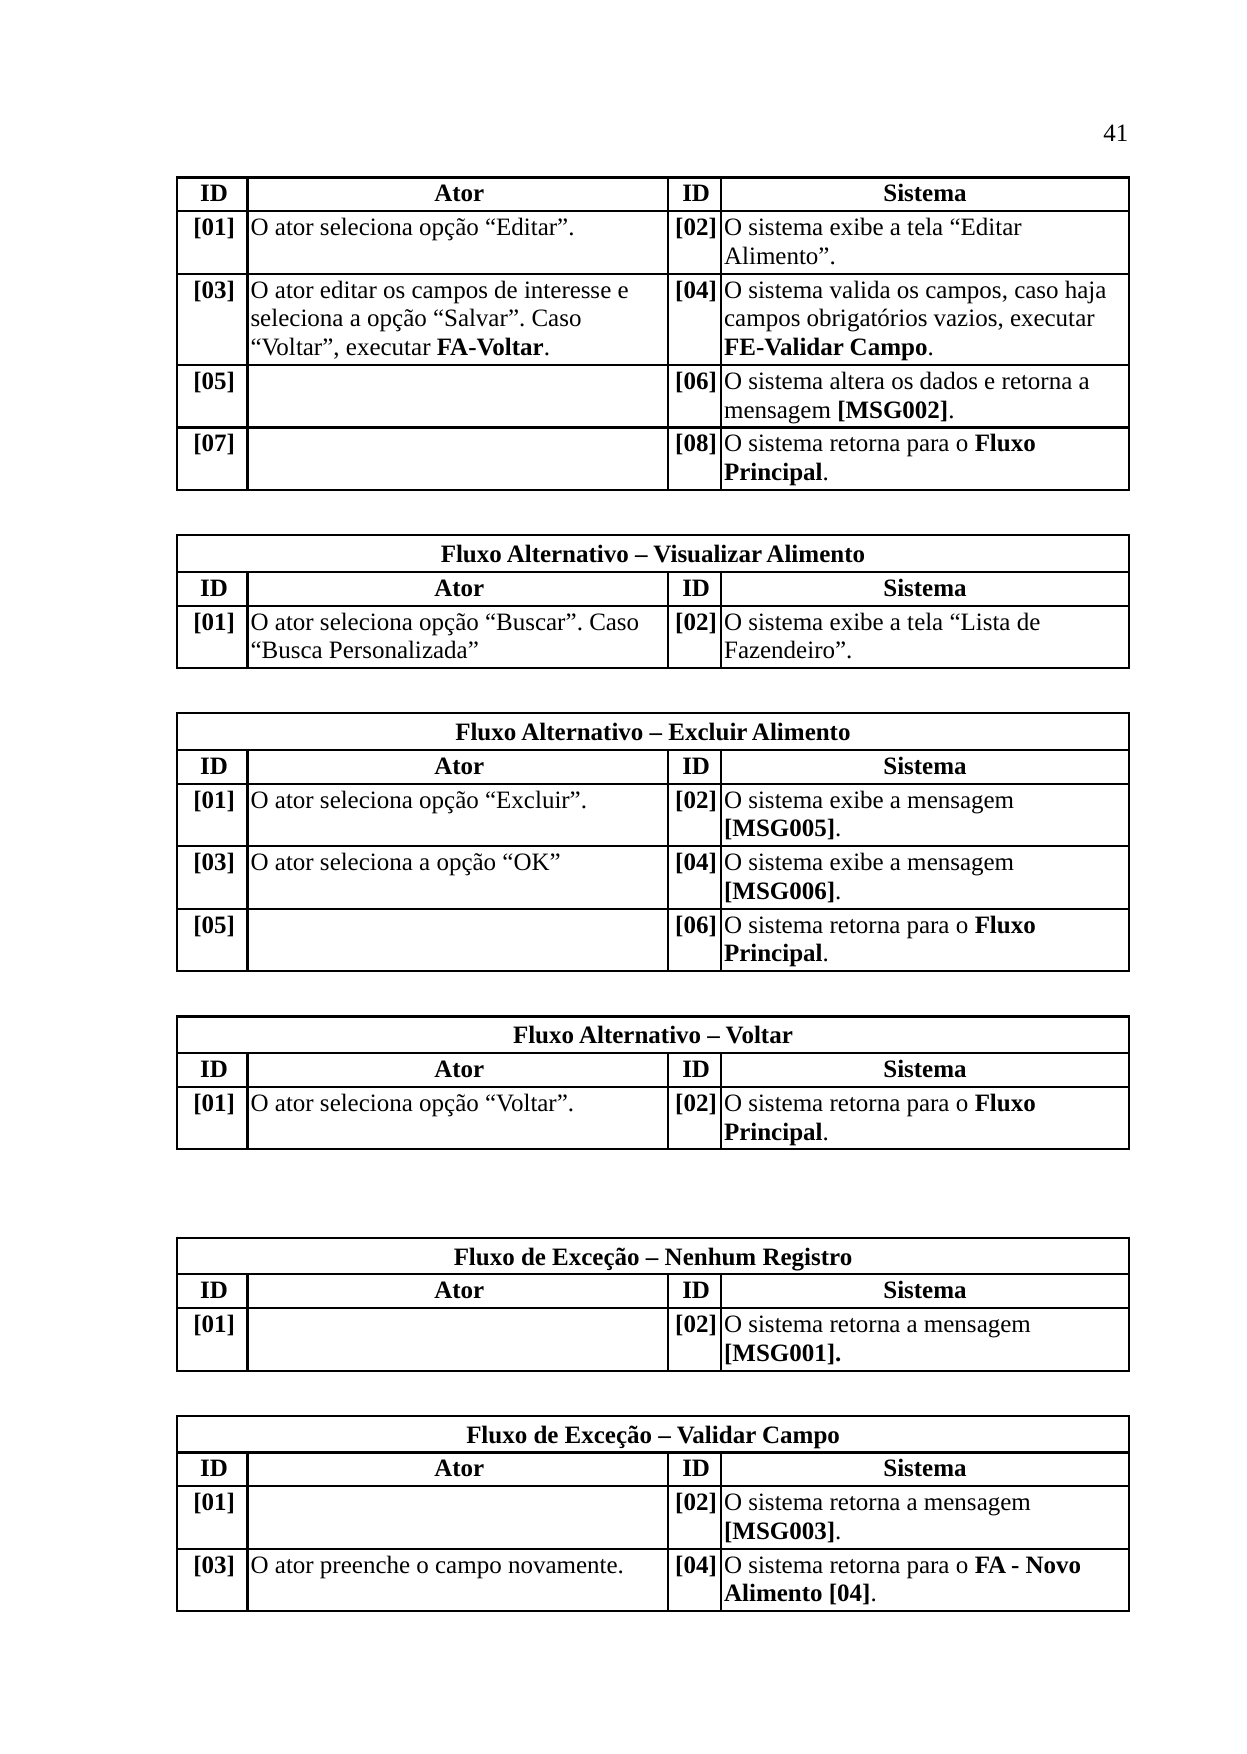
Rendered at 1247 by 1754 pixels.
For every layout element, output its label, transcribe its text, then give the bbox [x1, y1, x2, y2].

table_cell [249, 1309, 667, 1369]
table_cell O ator preenche o campo novamente. [249, 1550, 667, 1610]
table_cell O ator seleciona opção “Voltar”. [249, 1088, 667, 1148]
table_cell O ator seleciona opção “Excluir”. [249, 785, 667, 845]
table_cell [02] [669, 607, 720, 667]
table_cell O ator editar os campos de interesse e seleciona a opção “Salvar”. Caso “Voltar”, executar FA-Voltar. [249, 275, 667, 364]
table_cell [01] [178, 607, 246, 667]
table_cell [06] [669, 366, 720, 426]
table_header Fluxo de Exceção – Nenhum Registro [178, 1239, 1128, 1273]
table_cell [01] [178, 1088, 246, 1148]
table_cell [05] [178, 366, 246, 426]
table_cell [01] [178, 212, 246, 273]
table_cell [02] [669, 1487, 720, 1548]
table_cell O sistema valida os campos, caso haja campos obrigatórios vazios, executar FE-Validar Campo. [722, 275, 1128, 364]
table_cell O sistema exibe a tela “Lista de Fazendeiro”. [722, 607, 1128, 667]
table_cell ID [669, 1054, 720, 1086]
table_header Fluxo Alternativo – Visualizar Alimento [178, 536, 1128, 571]
table_cell Ator [249, 179, 667, 210]
table_cell [03] [178, 275, 246, 364]
table_cell [249, 1487, 667, 1548]
table_cell O sistema retorna a mensagem [MSG003]. [722, 1487, 1128, 1548]
table_cell ID [178, 1454, 246, 1485]
table_cell [03] [178, 847, 246, 908]
table_cell Sistema [722, 1454, 1128, 1485]
table_cell [04] [669, 1550, 720, 1610]
table_header Fluxo Alternativo – Voltar [178, 1018, 1128, 1052]
table_cell O sistema exibe a tela “Editar Alimento”. [722, 212, 1128, 273]
table_cell [04] [669, 847, 720, 908]
table_cell Ator [249, 751, 667, 783]
table_cell ID [669, 1275, 720, 1307]
table_cell [01] [178, 785, 246, 845]
table_cell [08] [669, 429, 720, 489]
table_header Fluxo Alternativo – Excluir Alimento [178, 714, 1128, 749]
table_cell [02] [669, 1088, 720, 1148]
table_cell ID [178, 179, 246, 210]
table_cell O sistema exibe a mensagem [MSG006]. [722, 847, 1128, 908]
table_cell [249, 366, 667, 426]
table_cell ID [178, 1275, 246, 1307]
table_cell ID [178, 573, 246, 604]
table_cell Sistema [722, 1054, 1128, 1086]
table_cell [249, 429, 667, 489]
table_cell [01] [178, 1487, 246, 1548]
table_cell [02] [669, 212, 720, 273]
table_cell [01] [178, 1309, 246, 1369]
table_cell [02] [669, 785, 720, 845]
table_cell O ator seleciona opção “Buscar”. Caso “Busca Personalizada” [249, 607, 667, 667]
table_cell Ator [249, 1275, 667, 1307]
table_cell Sistema [722, 573, 1128, 604]
table_cell O sistema retorna para o Fluxo Principal. [722, 429, 1128, 489]
table_header Fluxo de Exceção – Validar Campo [178, 1417, 1128, 1451]
table_cell ID [178, 1054, 246, 1086]
table_cell O sistema retorna a mensagem [MSG001]. [722, 1309, 1128, 1369]
table_cell O sistema retorna para o Fluxo Principal. [722, 1088, 1128, 1148]
table_cell [249, 910, 667, 970]
table_cell O sistema retorna para o Fluxo Principal. [722, 910, 1128, 970]
table_cell Ator [249, 1054, 667, 1086]
table_cell O sistema altera os dados e retorna a mensagem [MSG002]. [722, 366, 1128, 426]
table_cell ID [669, 179, 720, 210]
table_cell O ator seleciona a opção “OK” [249, 847, 667, 908]
table_cell [07] [178, 429, 246, 489]
table_cell Sistema [722, 751, 1128, 783]
table_cell Ator [249, 1454, 667, 1485]
table_cell O sistema retorna para o FA - Novo Alimento [04]. [722, 1550, 1128, 1610]
table_cell ID [178, 751, 246, 783]
table_cell Sistema [722, 1275, 1128, 1307]
table_cell ID [669, 573, 720, 604]
table_cell [05] [178, 910, 246, 970]
table_cell Sistema [722, 179, 1128, 210]
table_cell [06] [669, 910, 720, 970]
table_cell [04] [669, 275, 720, 364]
table_cell ID [669, 1454, 720, 1485]
table_cell [03] [178, 1550, 246, 1610]
table_cell [02] [669, 1309, 720, 1369]
table_cell ID [669, 751, 720, 783]
table_cell Ator [249, 573, 667, 604]
table_cell O sistema exibe a mensagem [MSG005]. [722, 785, 1128, 845]
table_cell O ator seleciona opção “Editar”. [249, 212, 667, 273]
